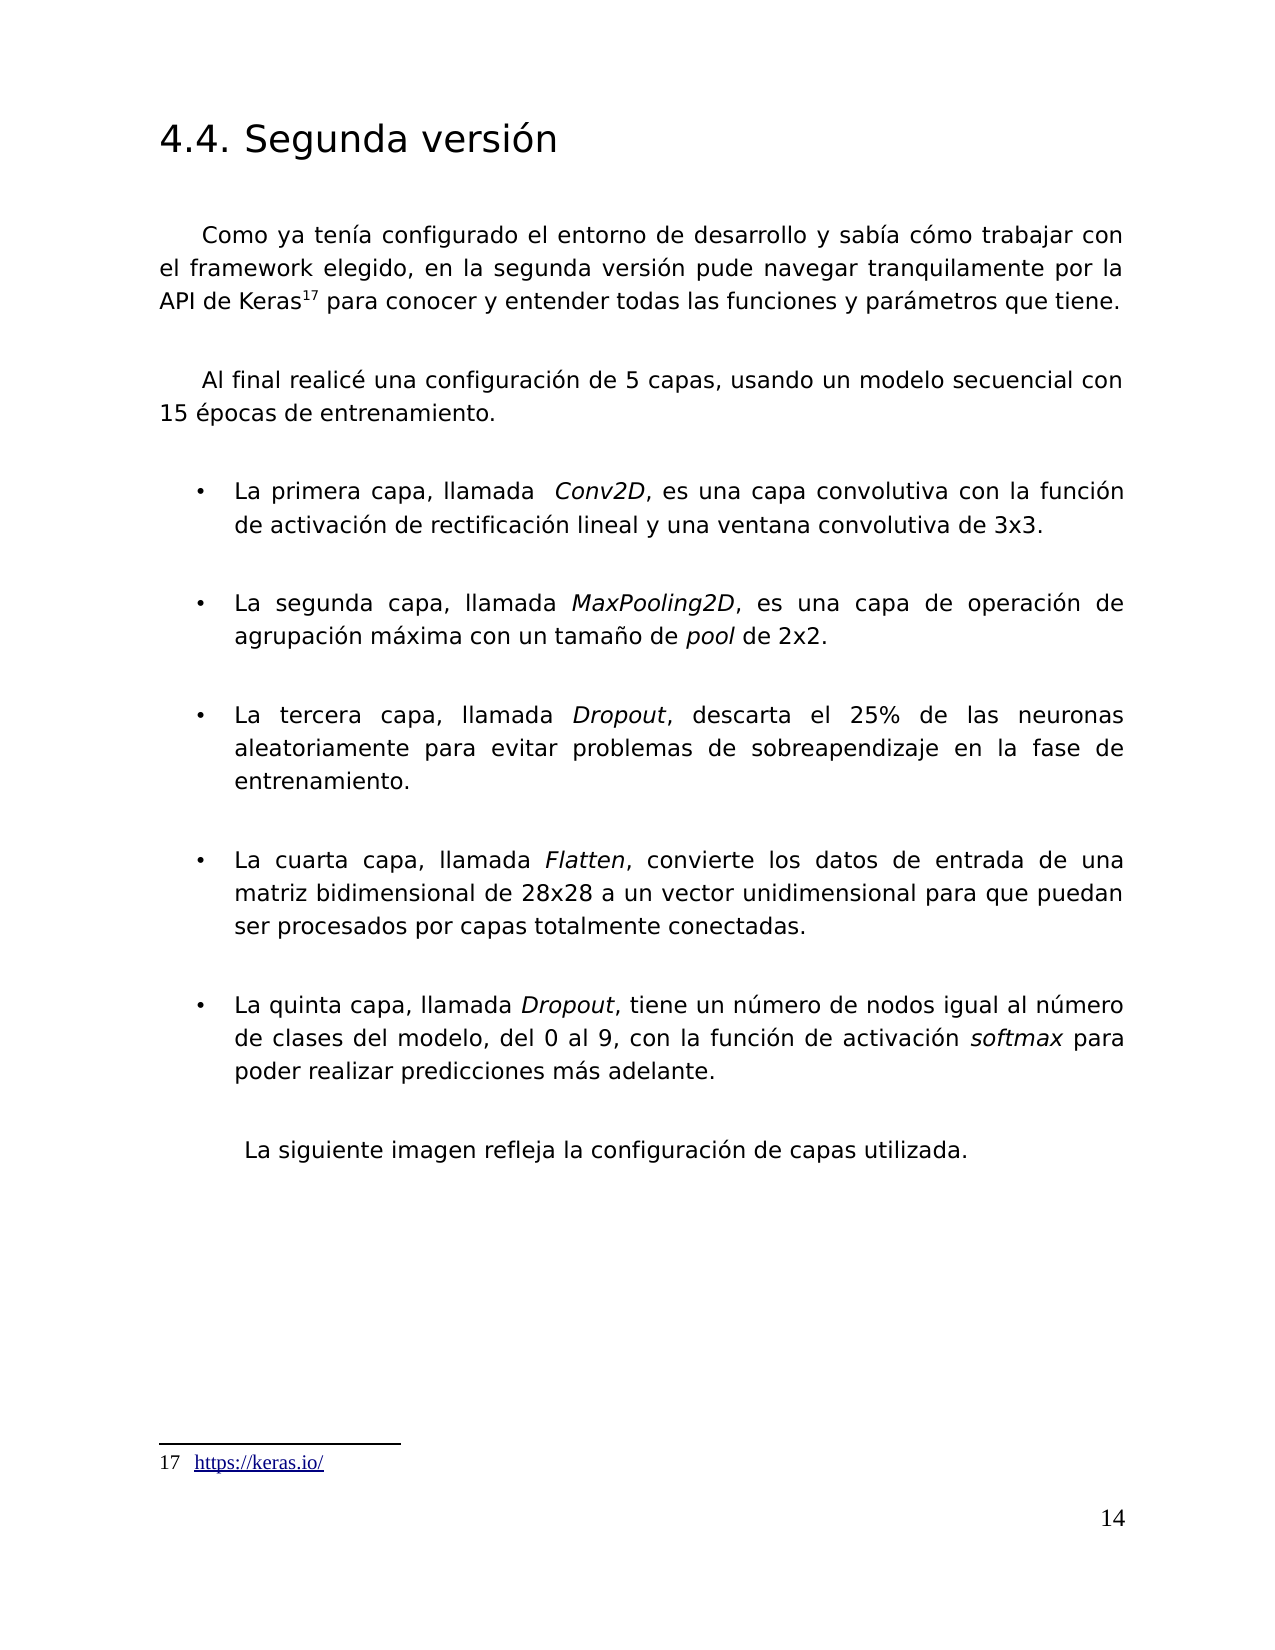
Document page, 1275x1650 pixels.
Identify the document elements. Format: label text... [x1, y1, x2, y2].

list La quinta capa, llamada Dropout, tiene un número de nodos igual al número de clases del modelo, del 0 al 9, con la función de activación softmax para poder realizar predicciones más adelante. [197, 992, 1125, 1085]
text La siguiente imagen refleja la configuración de capas utilizada. [159, 1137, 1125, 1163]
text Como ya tenía configurado el entorno de desarrollo y sabía cómo trabajar con el framework elegido, en la segunda versión pude navegar tranquilamente por la API de Keras para conocer y entender todas las funciones y parámetros que tiene. [159, 222, 1125, 315]
text https://keras.io/ [159, 1449, 1125, 1474]
list La segunda capa, llamada MaxPooling2D, es una capa de operación de agrupación máxima con un tamaño de pool de 2x2. [197, 590, 1125, 650]
list La cuarta capa, llamada Flatten, convierte los datos de entrada de una matriz bidimensional de 28x28 a un vector unidimensional para que puedan ser procesados por capas totalmente conectadas. [197, 847, 1125, 940]
text Al final realicé una configuración de 5 capas, usando un modelo secuencial con 15 épocas de entrenamiento. [159, 367, 1125, 427]
list La tercera capa, llamada Dropout, descarta el 25% de las neuronas aleatoriamente para evitar problemas de sobreapendizaje en la fase de entrenamiento. [197, 702, 1125, 795]
list La primera capa, llamada Conv2D, es una capa convolutiva con la función de activación de rectificación lineal y una ventana convolutiva de 3x3. [197, 478, 1125, 538]
subtitle Segunda versión [159, 118, 1125, 162]
